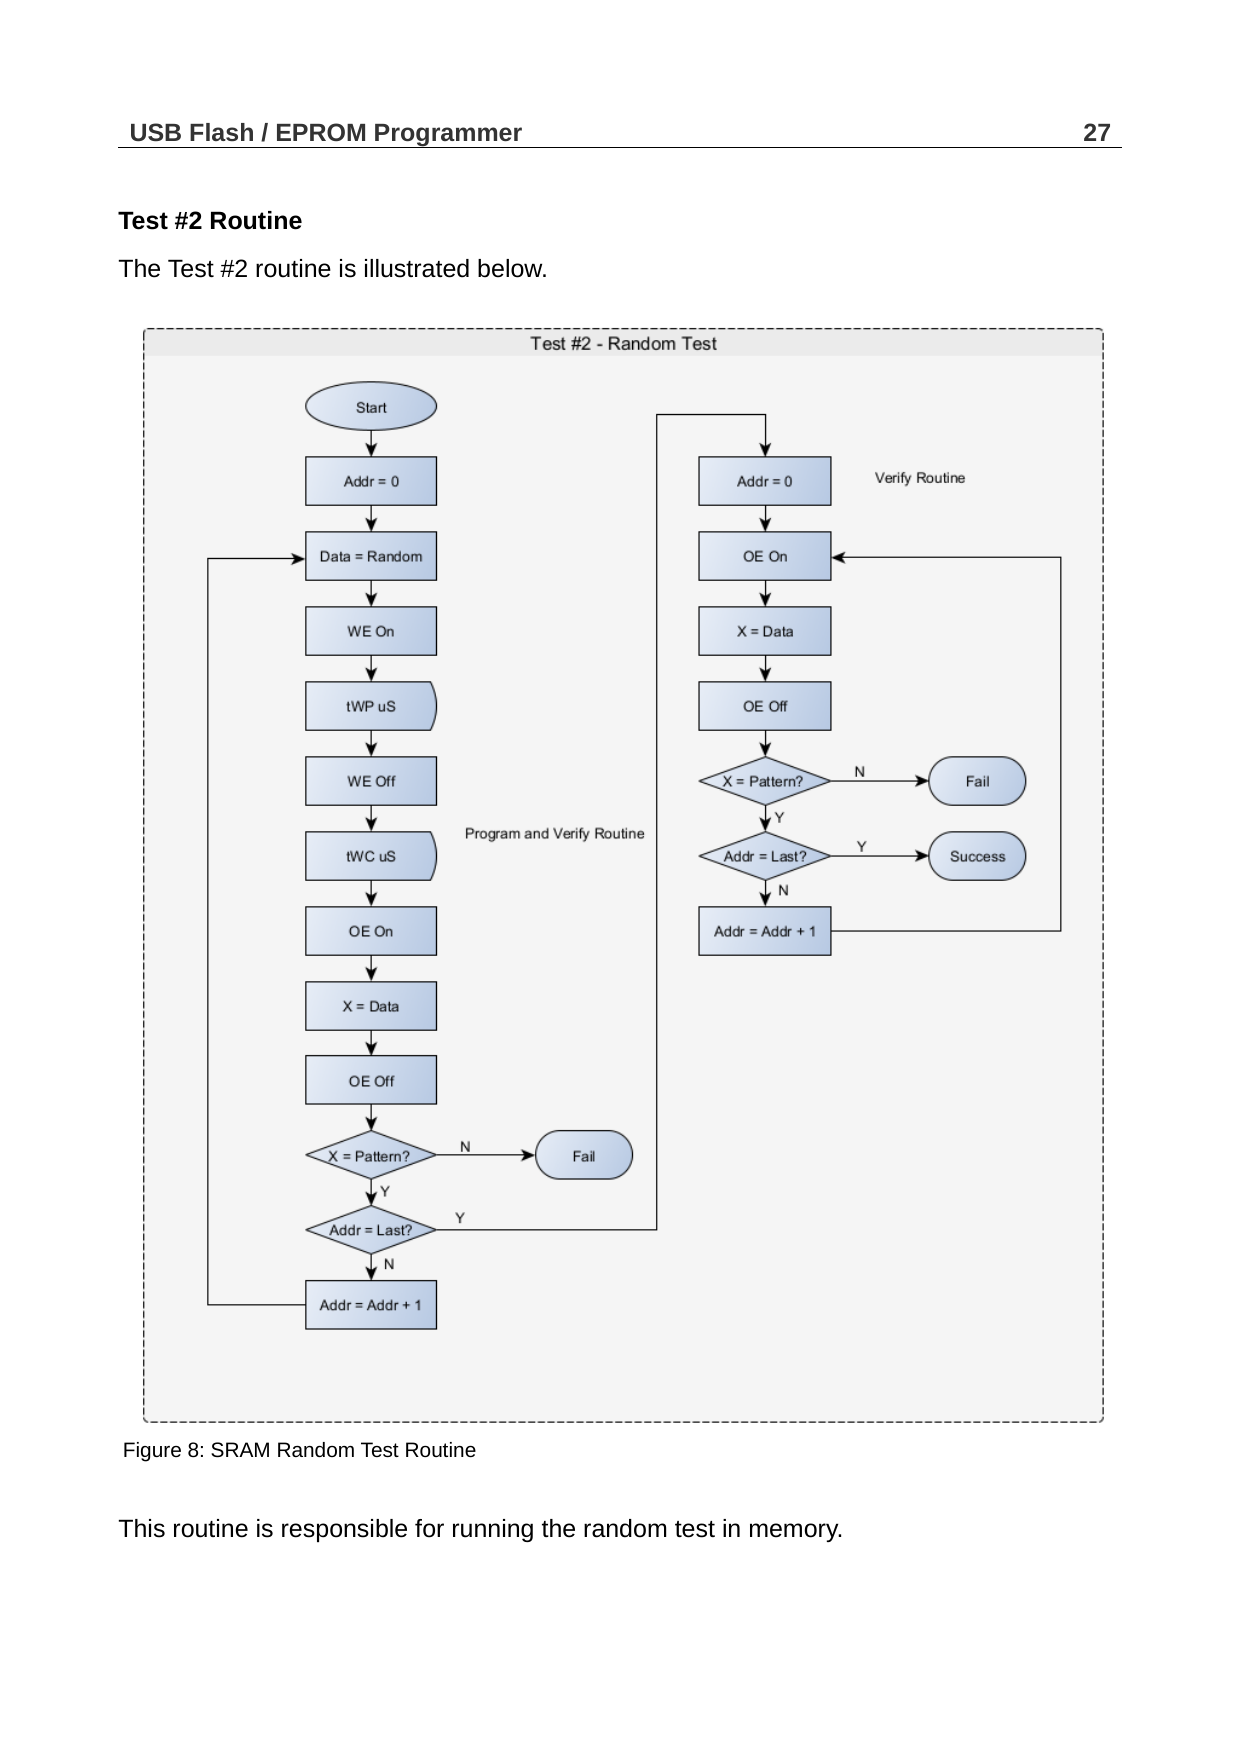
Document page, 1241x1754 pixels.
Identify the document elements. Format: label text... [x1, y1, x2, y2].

picture [122, 314, 1118, 1438]
text The Test #2 routine is illustrated below. [118, 254, 1122, 283]
text Figure 8: SRAM Random Test Routine [123, 1438, 1118, 1461]
text This routine is responsible for running the random test in memory. [118, 1513, 1122, 1542]
text Test #2 Routine [118, 206, 1122, 235]
